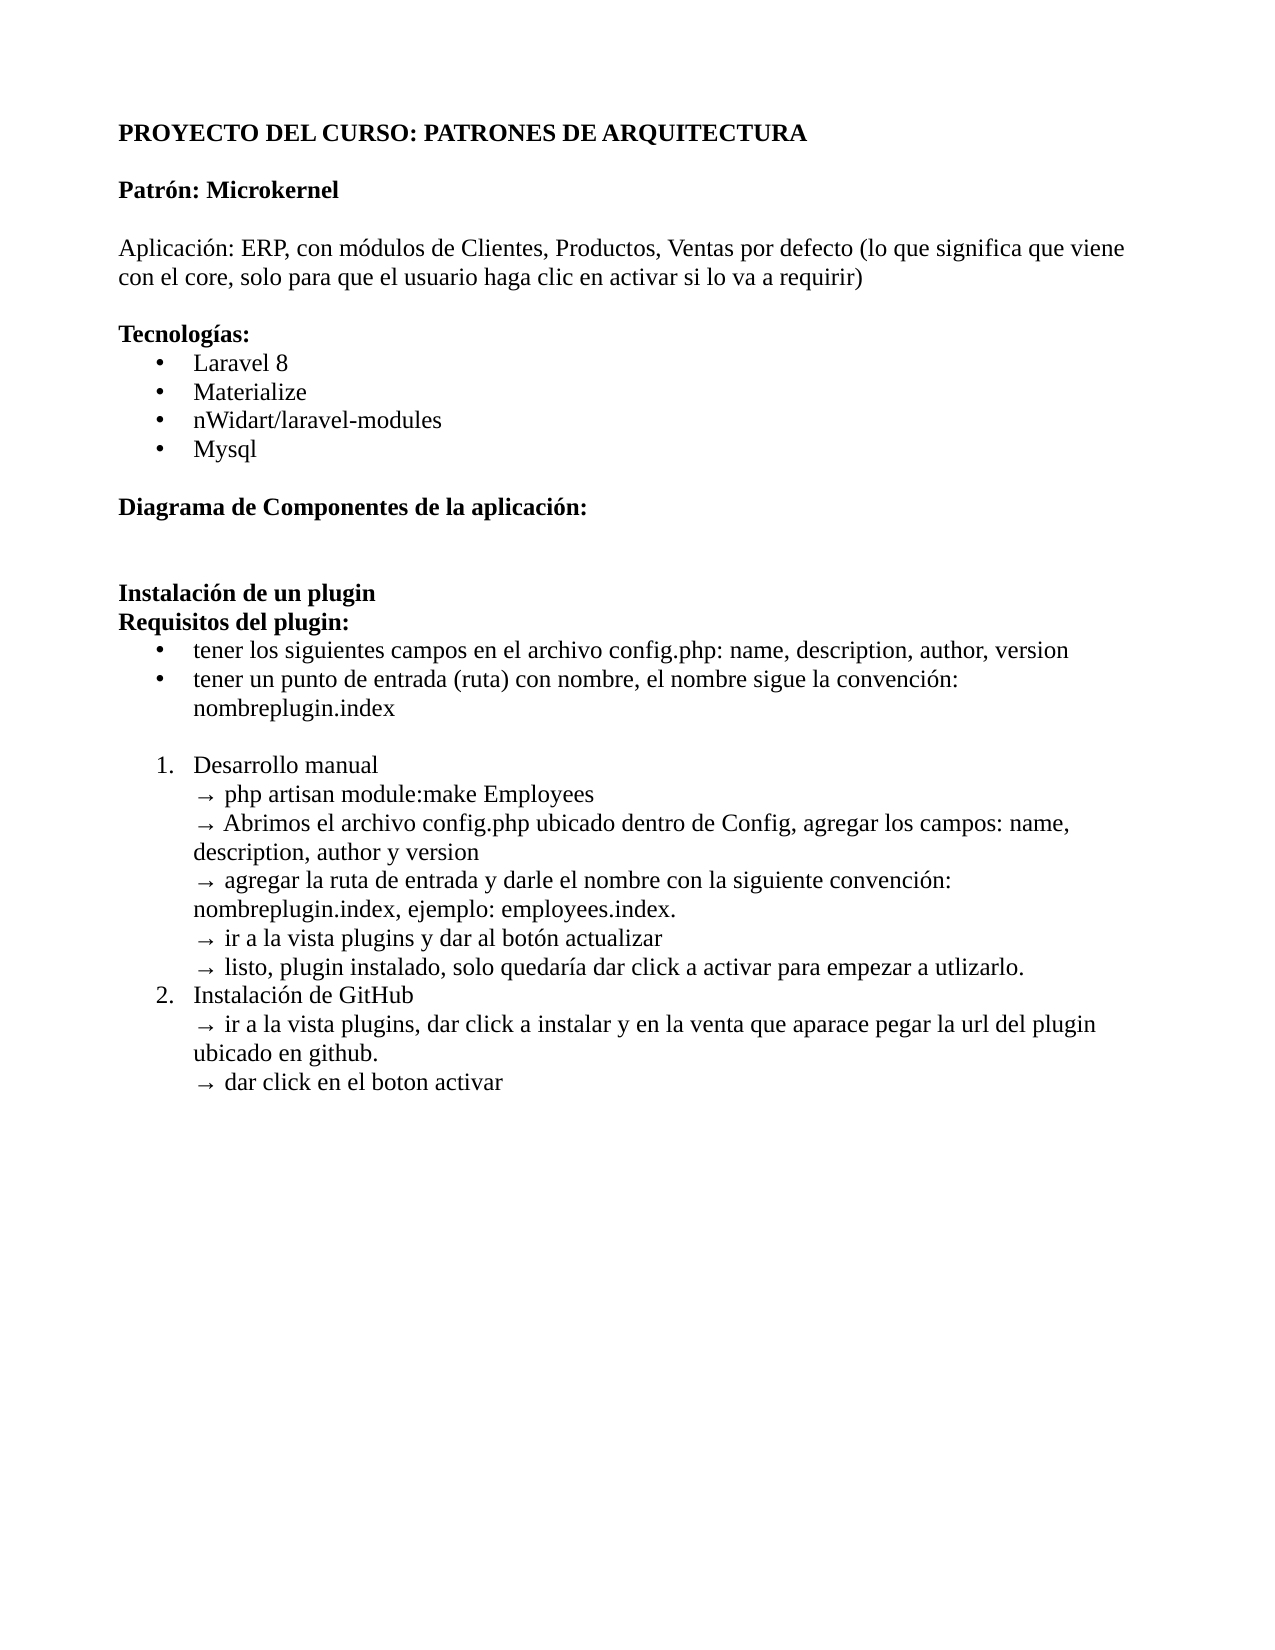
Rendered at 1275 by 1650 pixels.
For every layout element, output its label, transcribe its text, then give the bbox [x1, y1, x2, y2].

list → ir a la vista plugins y dar al botón actualizar [156, 923, 1157, 952]
text Diagrama de Componentes de la aplicación: [118, 492, 1157, 521]
list Desarrollo manual [156, 751, 1157, 779]
list → agregar la ruta de entrada y darle el nombre con la siguiente convención: nombreplugin.index, ejemplo: employees.index. [156, 866, 1157, 923]
list Materialize [156, 377, 1157, 406]
text Requisitos del plugin: [118, 607, 1157, 636]
list tener los siguientes campos en el archivo config.php: name, description, author, version [156, 636, 1157, 664]
list → php artisan module:make Employees [156, 779, 1157, 808]
list tener un punto de entrada (ruta) con nombre, el nombre sigue la convención: nombreplugin.index [156, 664, 1157, 722]
text PROYECTO DEL CURSO: PATRONES DE ARQUITECTURA [118, 118, 1157, 147]
list → listo, plugin instalado, solo quedaría dar click a activar para empezar a utlizarlo. [156, 952, 1157, 981]
list nWidart/laravel-modules [156, 406, 1157, 434]
list → ir a la vista plugins, dar click a instalar y en la venta que aparace pegar la url del plugin ubicado en github. [156, 1009, 1157, 1067]
list → dar click en el boton activar [156, 1067, 1157, 1096]
text Tecnologías: [118, 319, 1157, 348]
list Laravel 8 [156, 348, 1157, 377]
text Aplicación: ERP, con módulos de Clientes, Productos, Ventas por defecto (lo que significa que viene con el core, solo para que el usuario haga clic en activar si lo va a requirir) [118, 233, 1157, 291]
list Instalación de GitHub [156, 981, 1157, 1009]
text Patrón: Microkernel [118, 176, 1157, 204]
text Instalación de un plugin [118, 578, 1157, 607]
list Mysql [156, 434, 1157, 463]
list → Abrimos el archivo config.php ubicado dentro de Config, agregar los campos: name, description, author y version [156, 808, 1157, 866]
